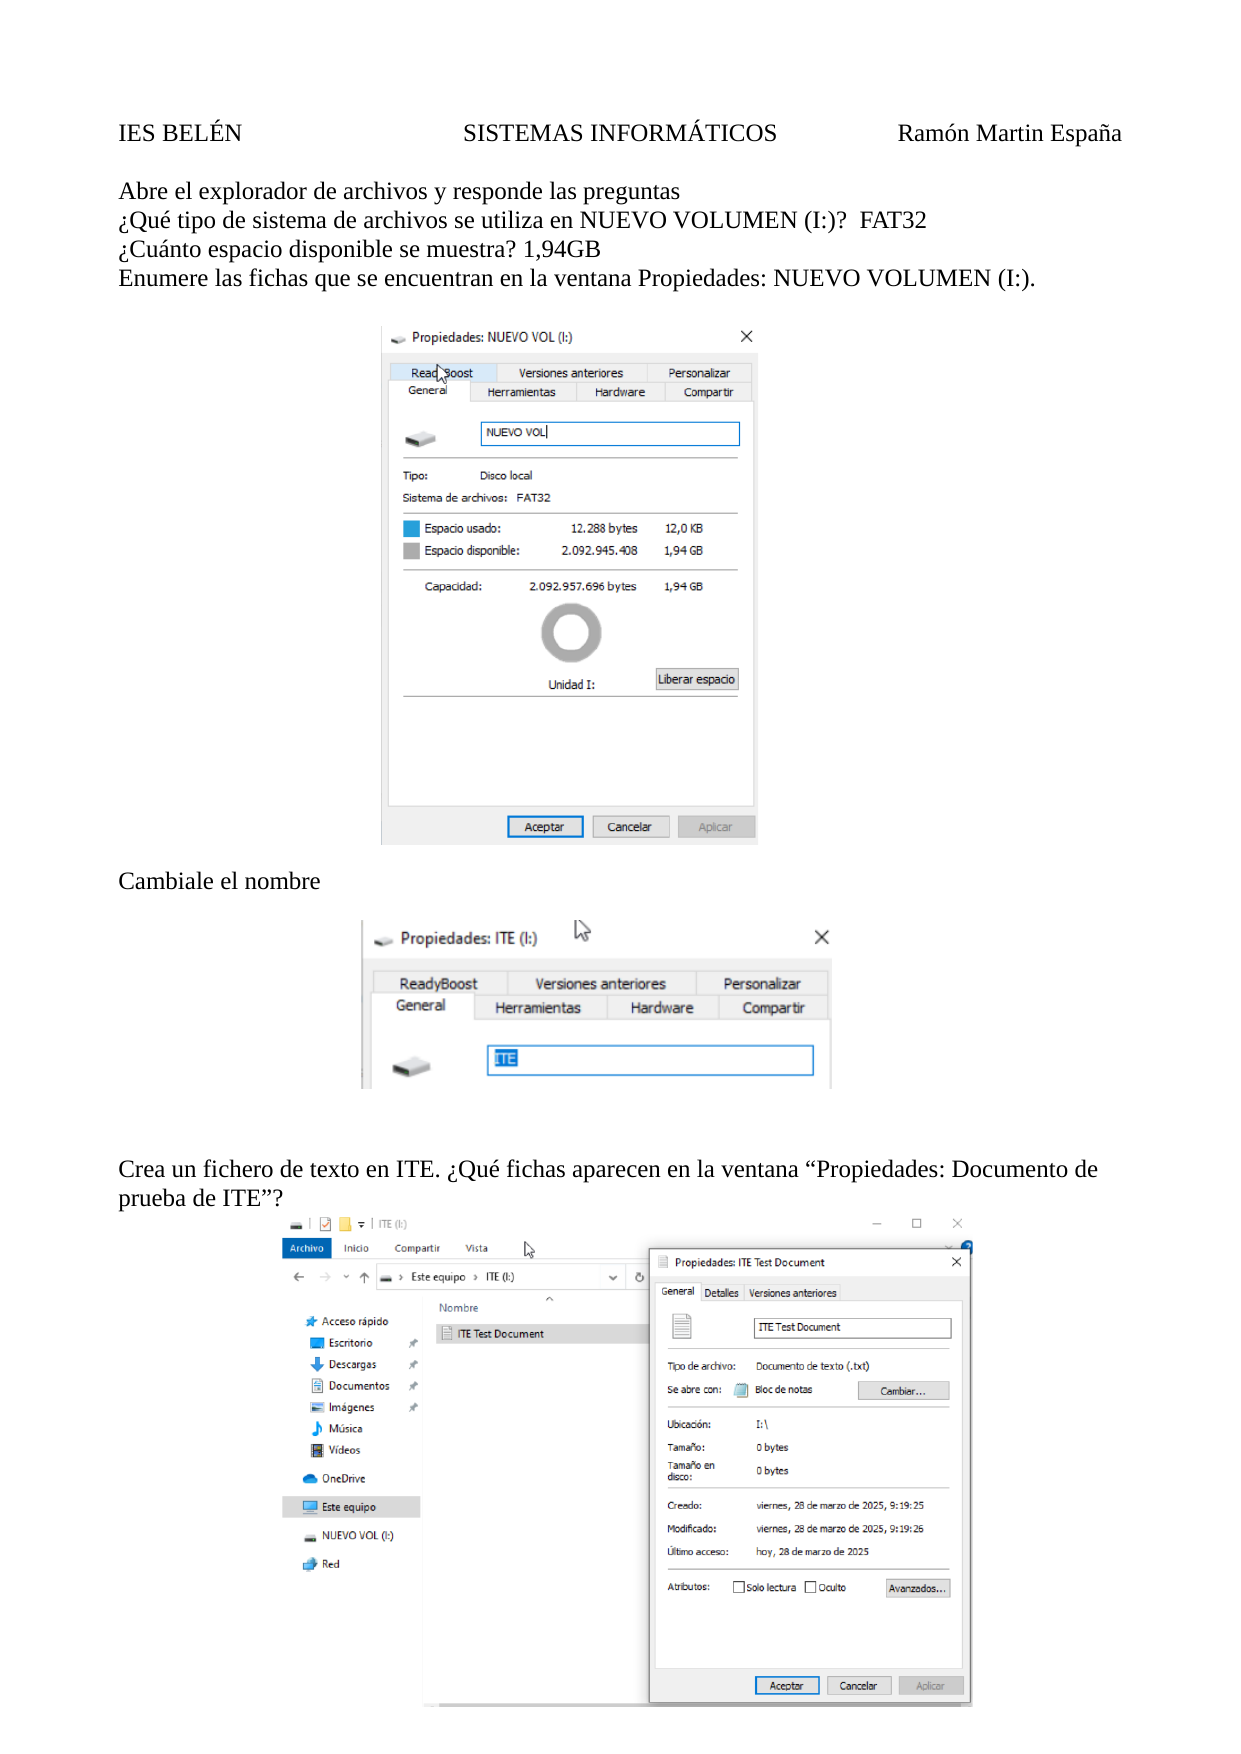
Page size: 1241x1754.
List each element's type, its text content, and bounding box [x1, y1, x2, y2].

text Enumere las fichas que se encuentran en la ventana Propiedades: NUEVO VOLUMEN (I:). [118, 263, 1122, 291]
picture [361, 920, 832, 1089]
picture [282, 1213, 973, 1707]
text Cambiale el nombre [118, 866, 1122, 895]
text ¿Cuánto espacio disponible se muestra? 1,94GB [118, 234, 1122, 263]
text Abre el explorador de archivos y responde las preguntas [118, 176, 1122, 205]
text ¿Qué tipo de sistema de archivos se utiliza en NUEVO VOLUMEN (I:)? FAT32 [118, 205, 1122, 234]
text Crea un fichero de texto en ITE. ¿Qué fichas aparecen en la ventana “Propiedades: Documento de prueba de ITE”? [118, 1154, 1122, 1211]
picture [381, 326, 759, 845]
